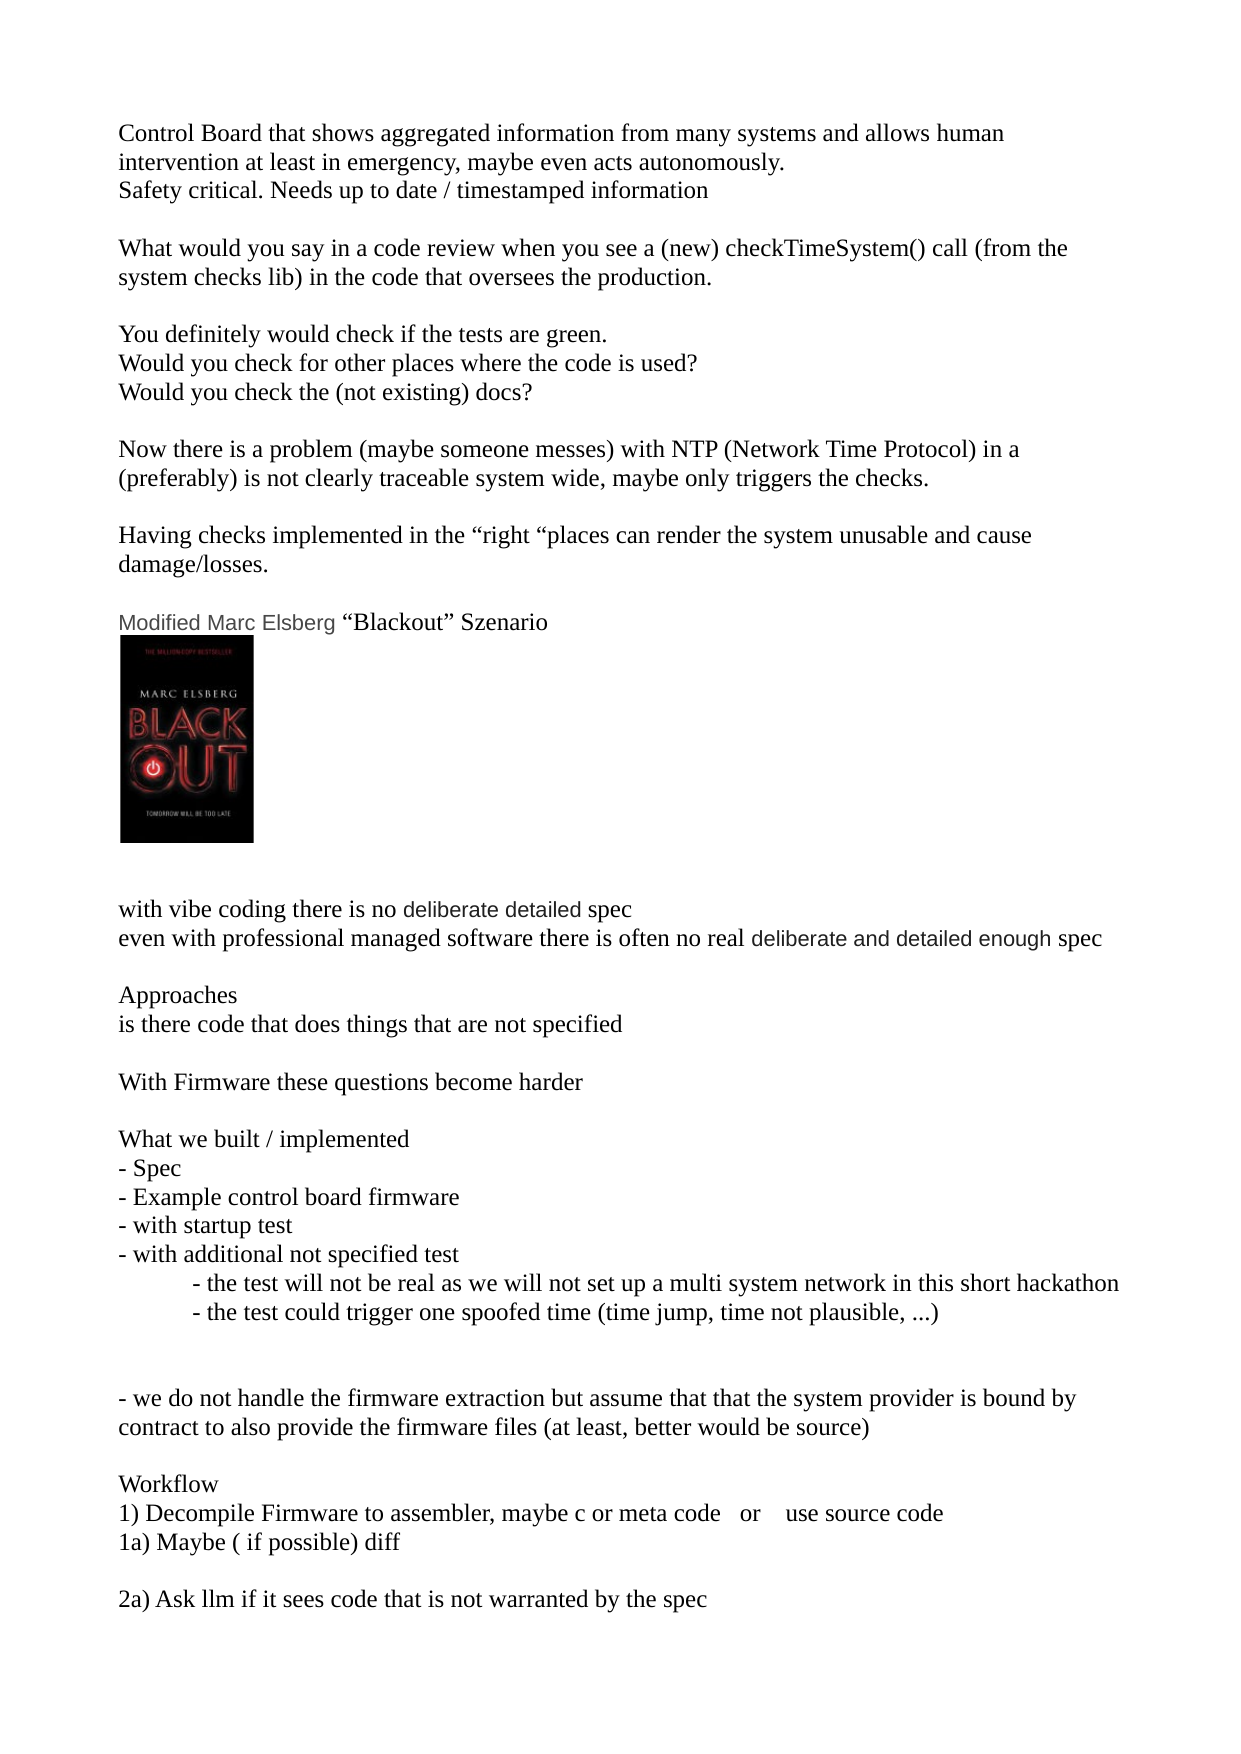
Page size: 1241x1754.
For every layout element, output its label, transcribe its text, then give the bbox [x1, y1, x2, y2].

text Modified Marc Elsberg “Blackout” Szenario [118, 607, 1122, 636]
text Now there is a problem (maybe someone messes) with NTP (Network Time Protocol) in a (preferably) is not clearly traceable system wide, maybe only triggers the checks. [118, 434, 1122, 492]
text Safety critical. Needs up to date / timestamped information [118, 176, 1122, 204]
text even with professional managed software there is often no real deliberate and detailed enough spec [118, 923, 1122, 952]
text - Example control board firmware [118, 1182, 1122, 1211]
text with vibe coding there is no deliberate detailed spec [118, 894, 1122, 923]
text Would you check the (not existing) docs? [118, 377, 1122, 406]
text - with startup test [118, 1211, 1122, 1239]
text is there code that does things that are not specified [118, 1009, 1122, 1038]
text Would you check for other places where the code is used? [118, 348, 1122, 377]
text 1) Decompile Firmware to assembler, maybe c or meta code or use source code [118, 1498, 1122, 1527]
text Approaches [118, 981, 1122, 1009]
text - with additional not specified test [118, 1239, 1122, 1268]
text Having checks implemented in the “right “places can render the system unusable and cause damage/losses. [118, 521, 1122, 578]
text 1a) Maybe ( if possible) diff [118, 1527, 1122, 1556]
text 2a) Ask llm if it sees code that is not warranted by the spec [118, 1584, 1122, 1613]
text - we do not handle the firmware extraction but assume that that the system provider is bound by contract to also provide the firmware files (at least, better would be source) [118, 1383, 1122, 1441]
text With Firmware these questions become harder [118, 1067, 1122, 1096]
text What we built / implemented [118, 1124, 1122, 1153]
text - Spec [118, 1153, 1122, 1182]
text Workflow [118, 1469, 1122, 1498]
picture [120, 635, 254, 843]
text What would you say in a code review when you see a (new) checkTimeSystem() call (from the system checks lib) in the code that oversees the production. [118, 233, 1122, 291]
text Control Board that shows aggregated information from many systems and allows human intervention at least in emergency, maybe even acts autonomously. [118, 118, 1122, 176]
text - the test could trigger one spoofed time (time jump, time not plausible, ...) [118, 1297, 1122, 1326]
text You definitely would check if the tests are green. [118, 319, 1122, 348]
text - the test will not be real as we will not set up a multi system network in this short hackathon [118, 1268, 1122, 1297]
